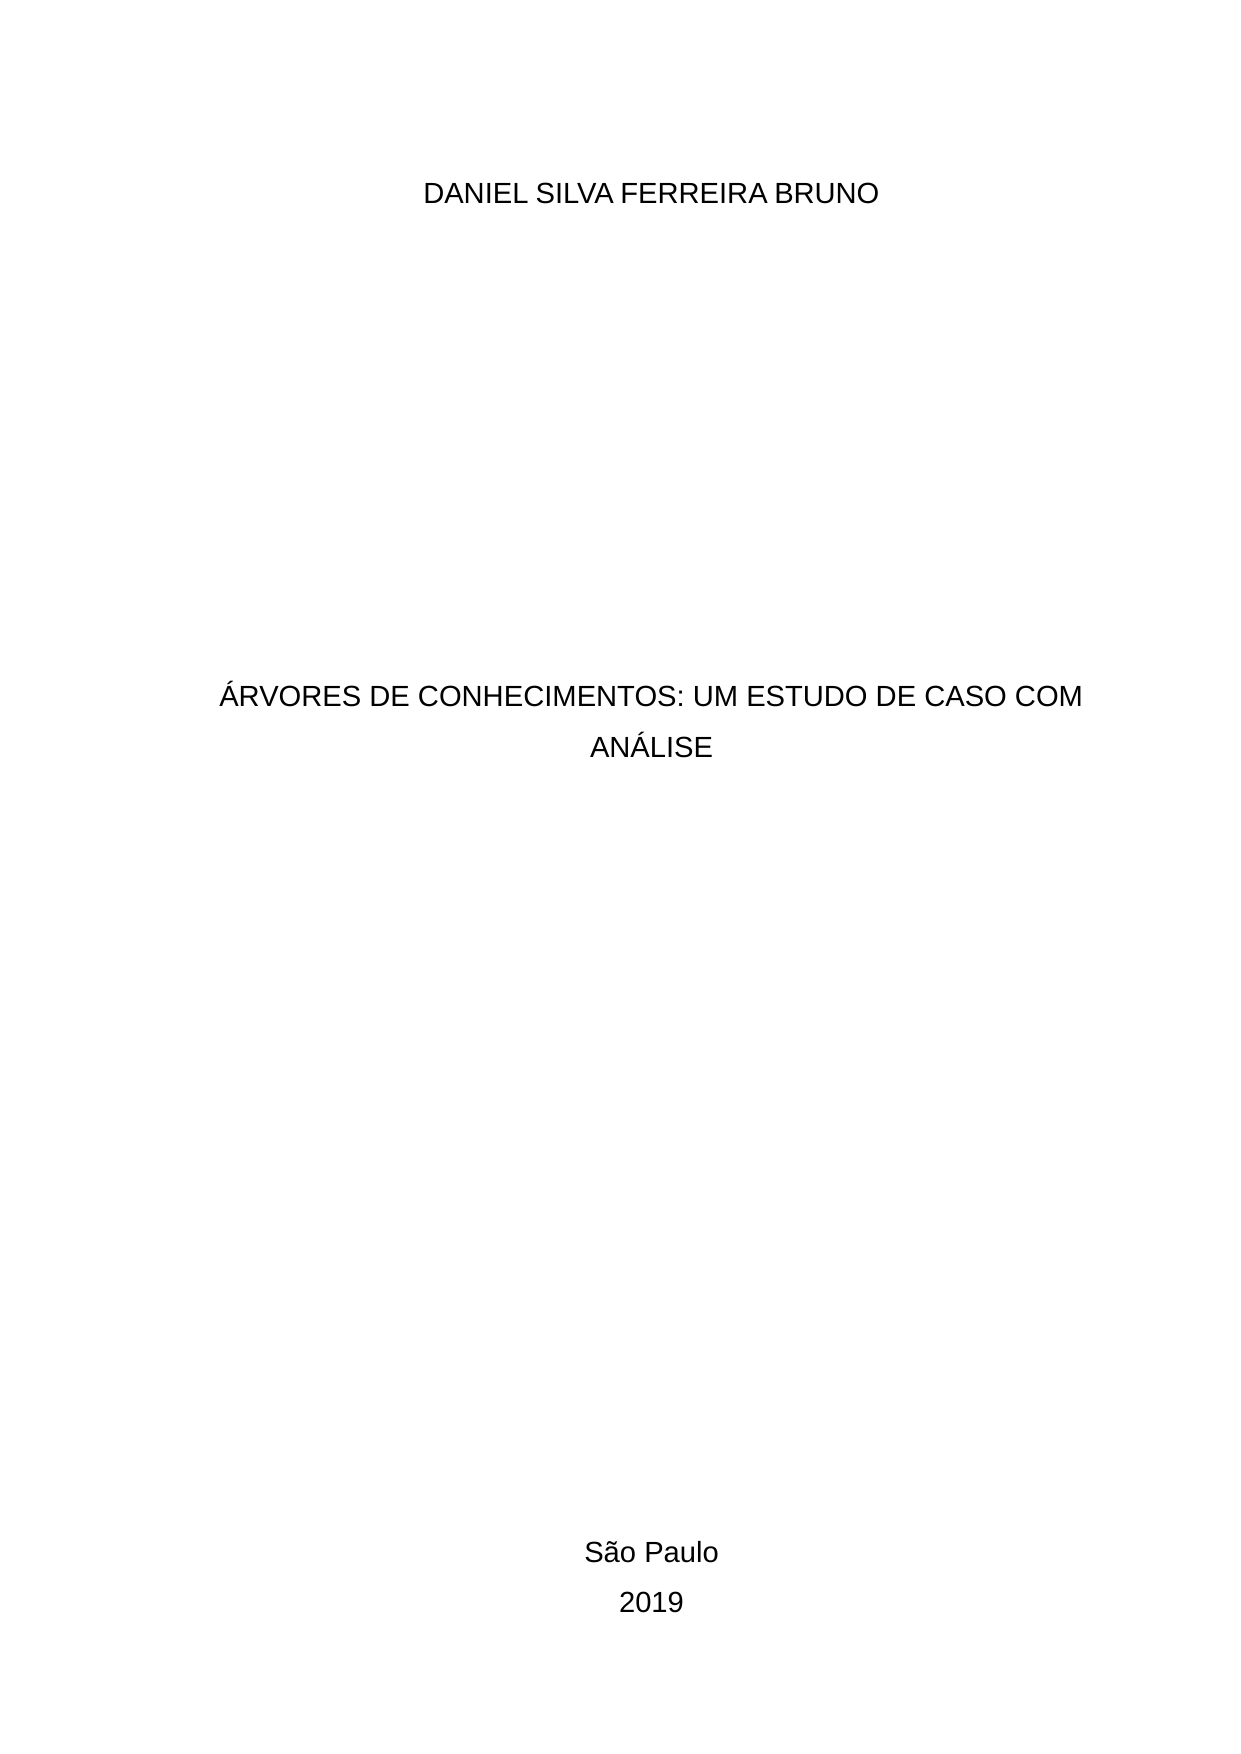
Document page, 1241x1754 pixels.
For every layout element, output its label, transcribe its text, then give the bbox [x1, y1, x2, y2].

text ÁRVORES DE CONHECIMENTOS: UM ESTUDO DE CASO COM ANÁLISE [181, 679, 1122, 763]
text DANIEL SILVA FERREIRA BRUNO [181, 176, 1122, 210]
text São Paulo [181, 1535, 1122, 1568]
text 2019 [181, 1585, 1122, 1619]
